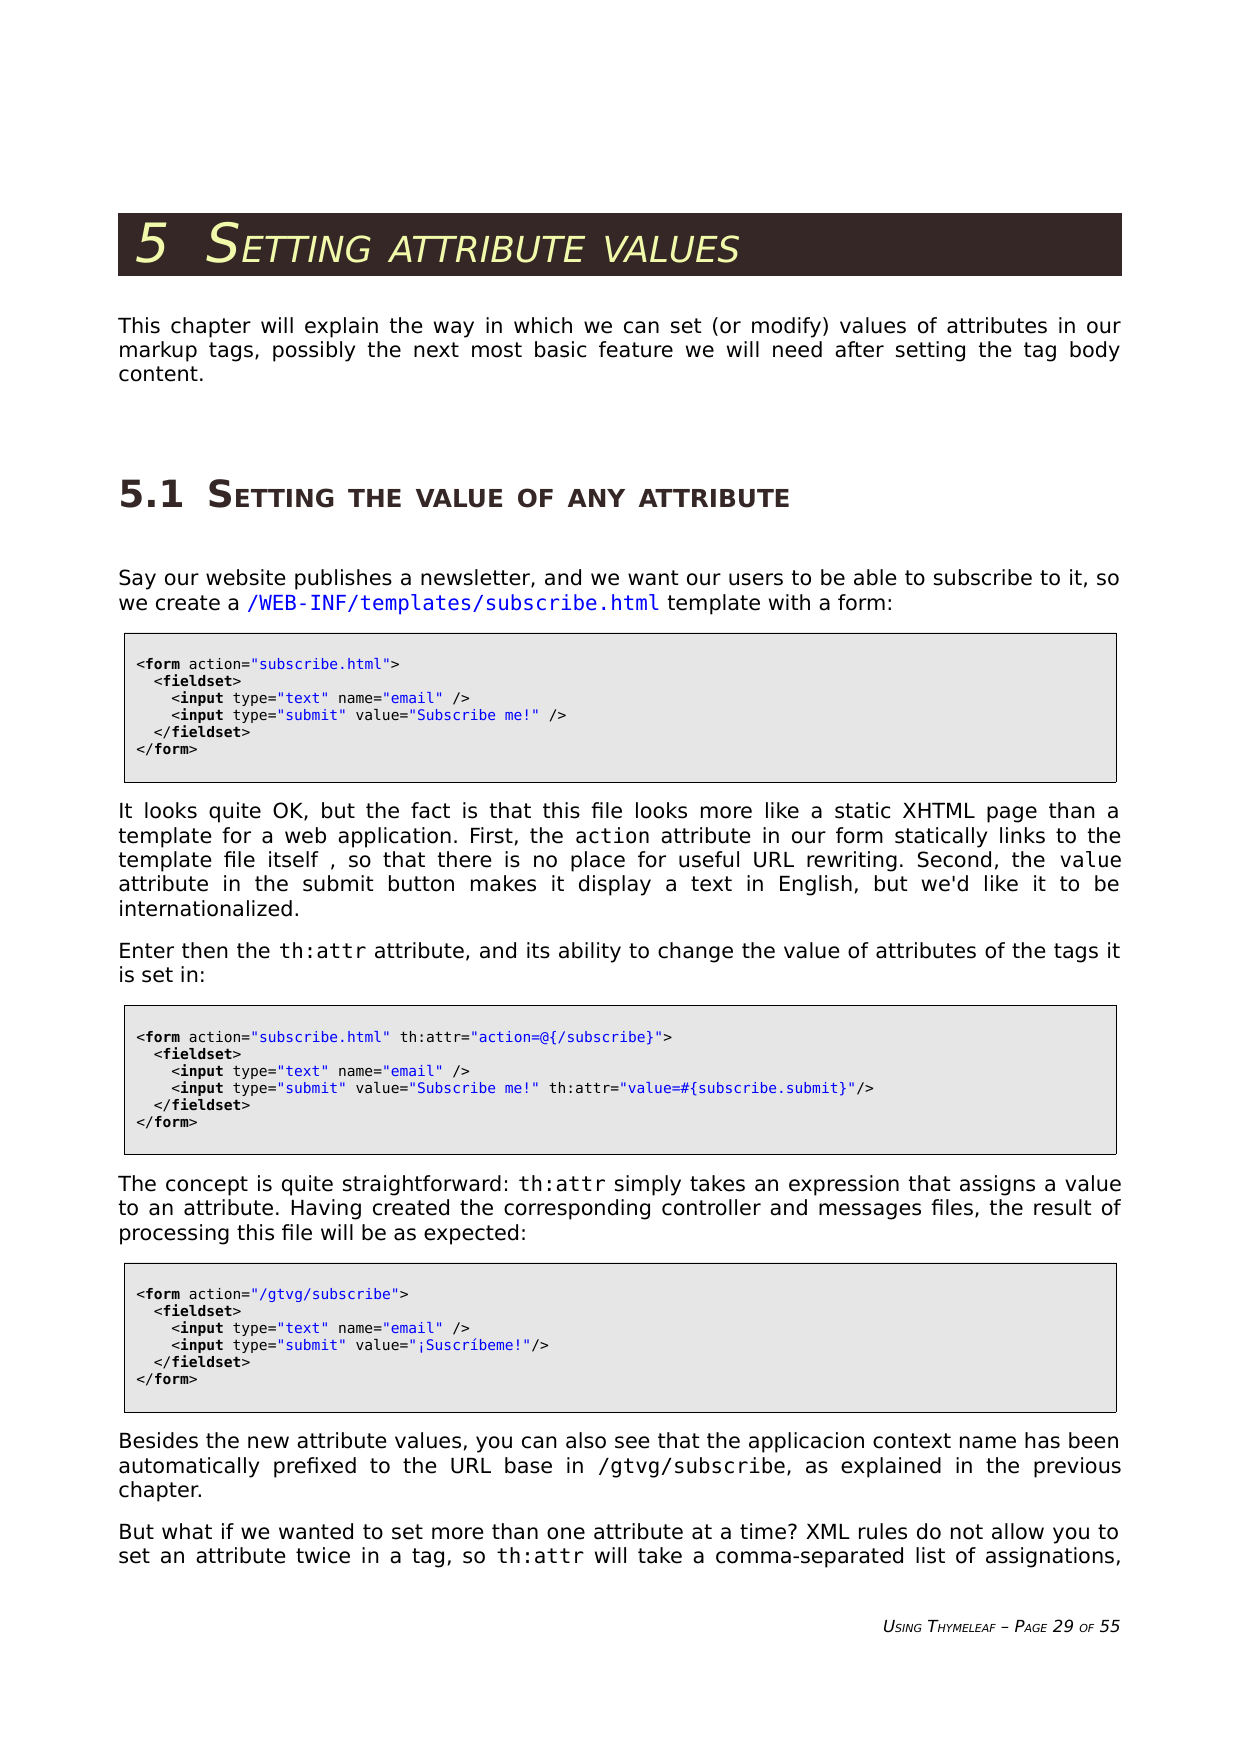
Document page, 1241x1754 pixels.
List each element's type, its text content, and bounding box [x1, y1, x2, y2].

text Enter then the th:attr attribute, and its ability to change the value of attributes of the tags it is set in: [118, 939, 1122, 987]
text Say our website publishes a newsletter, and we want our users to be able to subscribe to it, so we create a /WEB-INF/templates/subscribe.html template with a form: [118, 566, 1122, 615]
subtitle Setting attribute values [118, 213, 1122, 276]
text It looks quite OK, but the fact is that this file looks more like a static XHTML page than a template for a web application. First, the action attribute in our form statically links to the template file itself , so that there is no place for useful URL rewriting. Second, the value attribute in the submit button makes it display a text in English, but we'd like it to be internationalized. [118, 799, 1122, 921]
text Besides the new attribute values, you can also see that the applicacion context name has been automatically prefixed to the URL base in /gtvg/subscribe, as explained in the previous chapter. [118, 1429, 1122, 1502]
text <form action="subscribe.html" th:attr="action=@{/subscribe}"> <fieldset> <input type="text" name="email" /> <input type="submit" value="Subscribe me!" th:attr="value=#{subscribe.submit}"/> </fieldset> </form> [125, 1006, 1116, 1154]
text The concept is quite straightforward: th:attr simply takes an expression that assigns a value to an attribute. Having created the corresponding controller and messages files, the result of processing this file will be as expected: [118, 1172, 1122, 1245]
text <form action="/gtvg/subscribe"> <fieldset> <input type="text" name="email" /> <input type="submit" value="¡Suscríbeme!"/> </fieldset> </form> [125, 1264, 1116, 1412]
text This chapter will explain the way in which we can set (or modify) values of attributes in our markup tags, possibly the next most basic feature we will need after setting the tag body content. [118, 314, 1122, 387]
text But what if we wanted to set more than one attribute at a time? XML rules do not allow you to set an attribute twice in a tag, so th:attr will take a comma-separated list of assignations, [118, 1520, 1122, 1569]
text <form action="subscribe.html"> <fieldset> <input type="text" name="email" /> <input type="submit" value="Subscribe me!" /> </fieldset> </form> [125, 634, 1116, 782]
subtitle Setting the value of any attribute [118, 472, 1122, 516]
